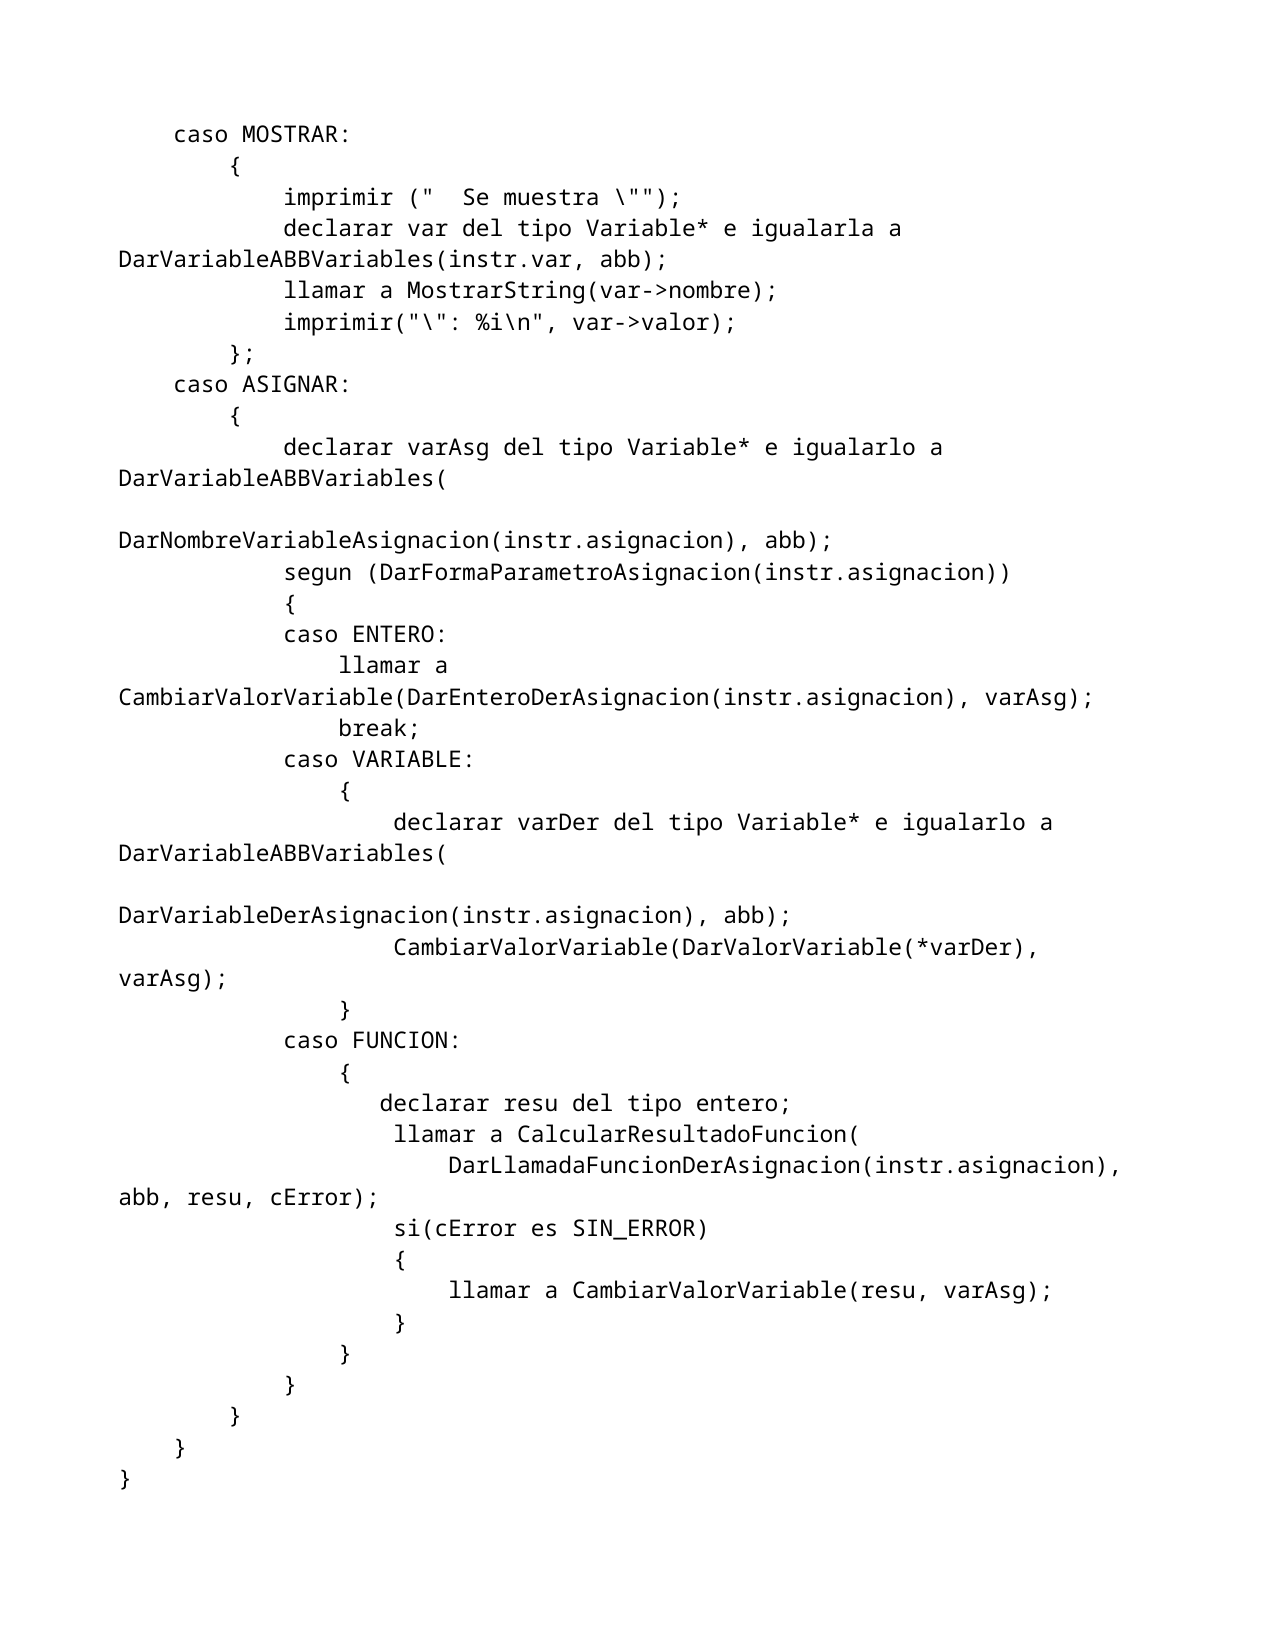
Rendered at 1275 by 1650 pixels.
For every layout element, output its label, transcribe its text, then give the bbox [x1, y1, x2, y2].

text caso VARIABLE: [118, 743, 1157, 774]
text } [118, 1368, 1157, 1399]
text declarar var del tipo Variable* e igualarla a DarVariableABBVariables(instr.var, abb); [118, 212, 1157, 274]
text declarar varAsg del tipo Variable* e igualarlo a DarVariableABBVariables( [118, 431, 1157, 493]
text { [118, 774, 1157, 806]
text } [118, 993, 1157, 1024]
text }; [118, 337, 1157, 368]
text } [118, 1306, 1157, 1337]
text imprimir("\": %i\n", var->valor); [118, 306, 1157, 337]
text { [118, 149, 1157, 181]
text { [118, 587, 1157, 618]
text llamar a CambiarValorVariable(resu, varAsg); [118, 1274, 1157, 1306]
text { [118, 1056, 1157, 1087]
text si(cError es SIN_ERROR) [118, 1212, 1157, 1243]
text } [118, 1431, 1157, 1462]
text segun (DarFormaParametroAsignacion(instr.asignacion)) [118, 556, 1157, 587]
text DarVariableDerAsignacion(instr.asignacion), abb); [118, 868, 1157, 931]
text declarar varDer del tipo Variable* e igualarlo a DarVariableABBVariables( [118, 806, 1157, 868]
text llamar a MostrarString(var->nombre); [118, 274, 1157, 306]
text caso MOSTRAR: [118, 118, 1157, 149]
text { [118, 1243, 1157, 1274]
text DarNombreVariableAsignacion(instr.asignacion), abb); [118, 493, 1157, 556]
text llamar a CalcularResultadoFuncion( [118, 1118, 1157, 1149]
text imprimir (" Se muestra \""); [118, 181, 1157, 212]
text llamar a CambiarValorVariable(DarEnteroDerAsignacion(instr.asignacion), varAsg); [118, 649, 1157, 712]
text caso ASIGNAR: [118, 368, 1157, 399]
text { [118, 399, 1157, 431]
text CambiarValorVariable(DarValorVariable(*varDer), varAsg); [118, 931, 1157, 993]
text } [118, 1399, 1157, 1431]
text DarLlamadaFuncionDerAsignacion(instr.asignacion), abb, resu, cError); [118, 1149, 1157, 1212]
text } [118, 1337, 1157, 1368]
text } [118, 1462, 1157, 1493]
text caso ENTERO: [118, 618, 1157, 649]
text declarar resu del tipo entero; [118, 1087, 1157, 1118]
text caso FUNCION: [118, 1024, 1157, 1056]
text break; [118, 712, 1157, 743]
